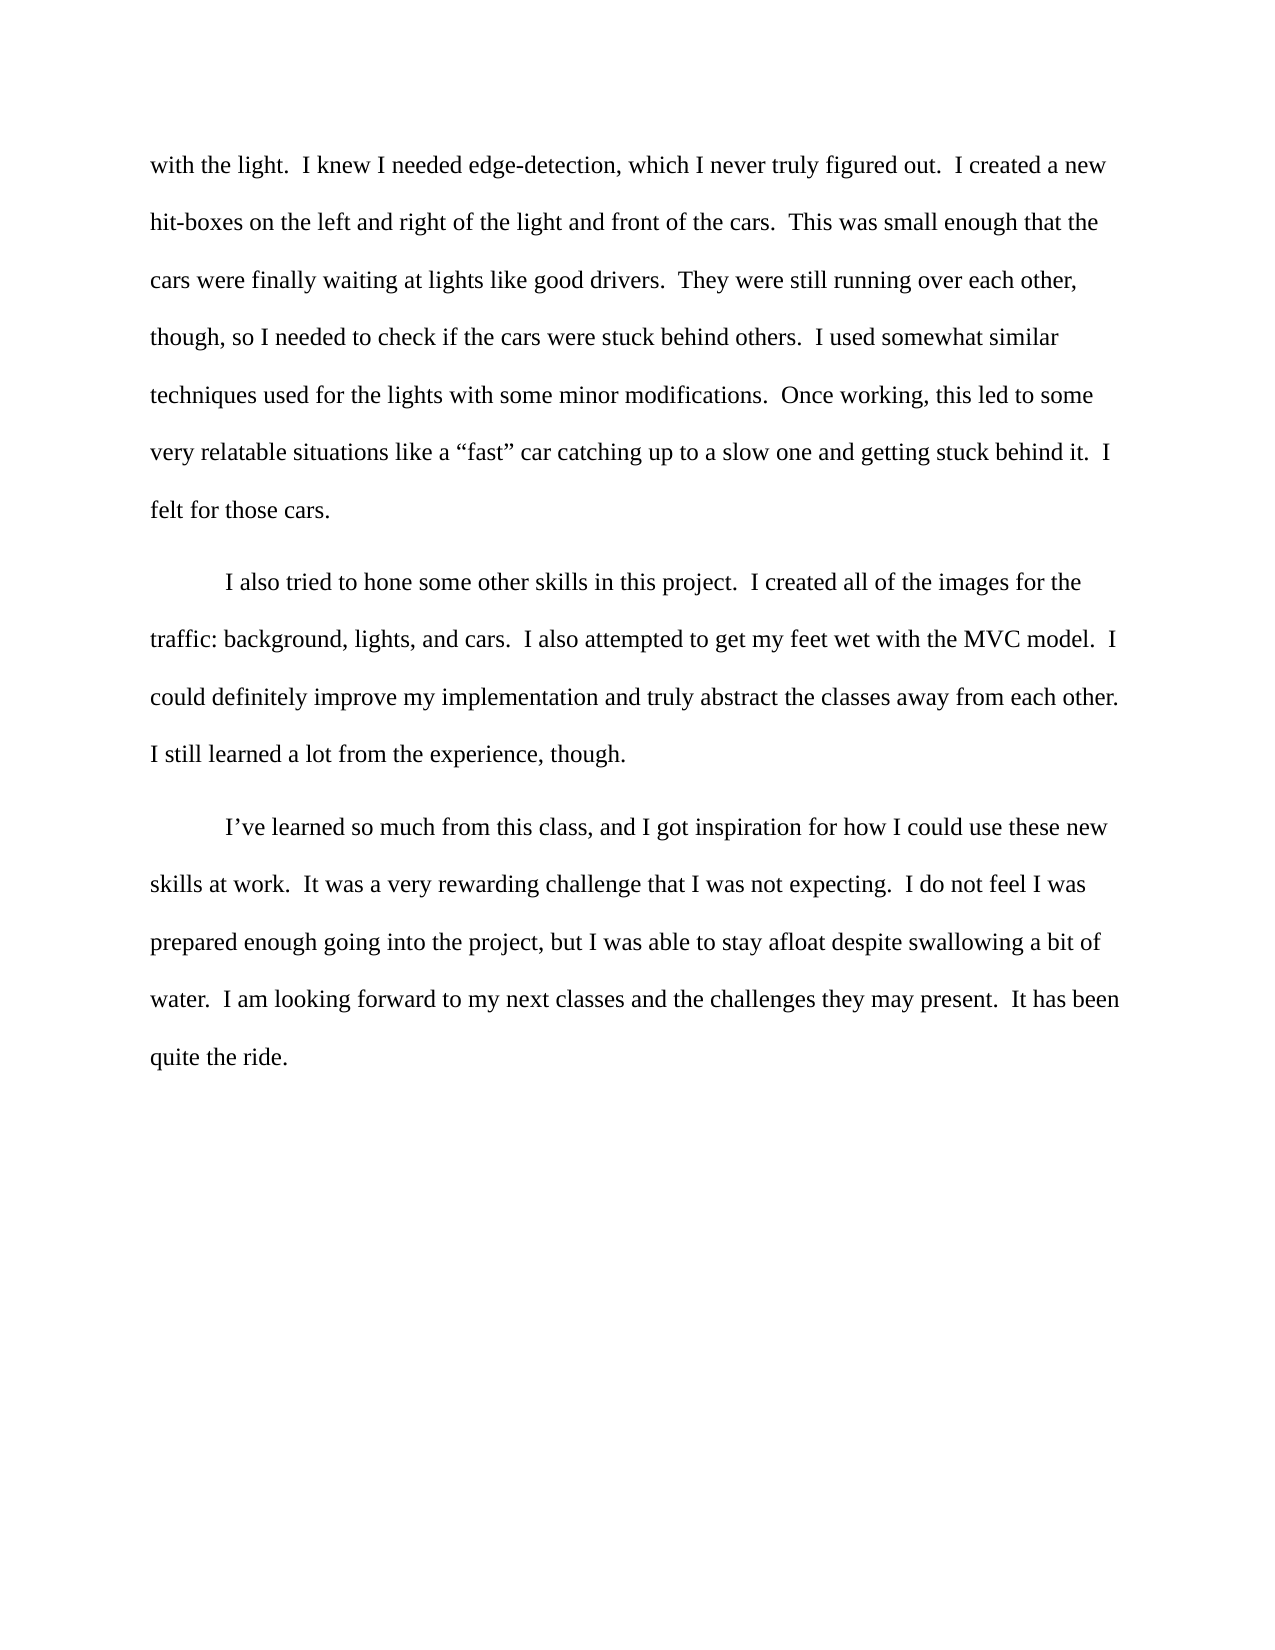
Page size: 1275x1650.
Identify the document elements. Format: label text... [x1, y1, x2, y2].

text I also tried to hone some other skills in this project. I created all of the images for the traffic: background, lights, and cars. I also attempted to get my feet wet with the MVC model. I could definitely improve my implementation and truly abstract the classes away from each other. I still learned a lot from the experience, though. [150, 567, 1125, 768]
text I’ve learned so much from this class, and I got inspiration for how I could use these new skills at work. It was a very rewarding challenge that I was not expecting. I do not feel I was prepared enough going into the project, but I was able to stay afloat despite swallowing a bit of water. I am looking forward to my next classes and the challenges they may present. It has been quite the ride. [150, 812, 1125, 1070]
text with the light. I knew I needed edge-detection, which I never truly figured out. I created a new hit-boxes on the left and right of the light and front of the cars. This was small enough that the cars were finally waiting at lights like good drivers. They were still running over each other, though, so I needed to check if the cars were stuck behind others. I used somewhat similar techniques used for the lights with some minor modifications. Once working, this led to some very relatable situations like a “fast” car catching up to a slow one and getting stuck behind it. I felt for those cars. [150, 150, 1125, 524]
